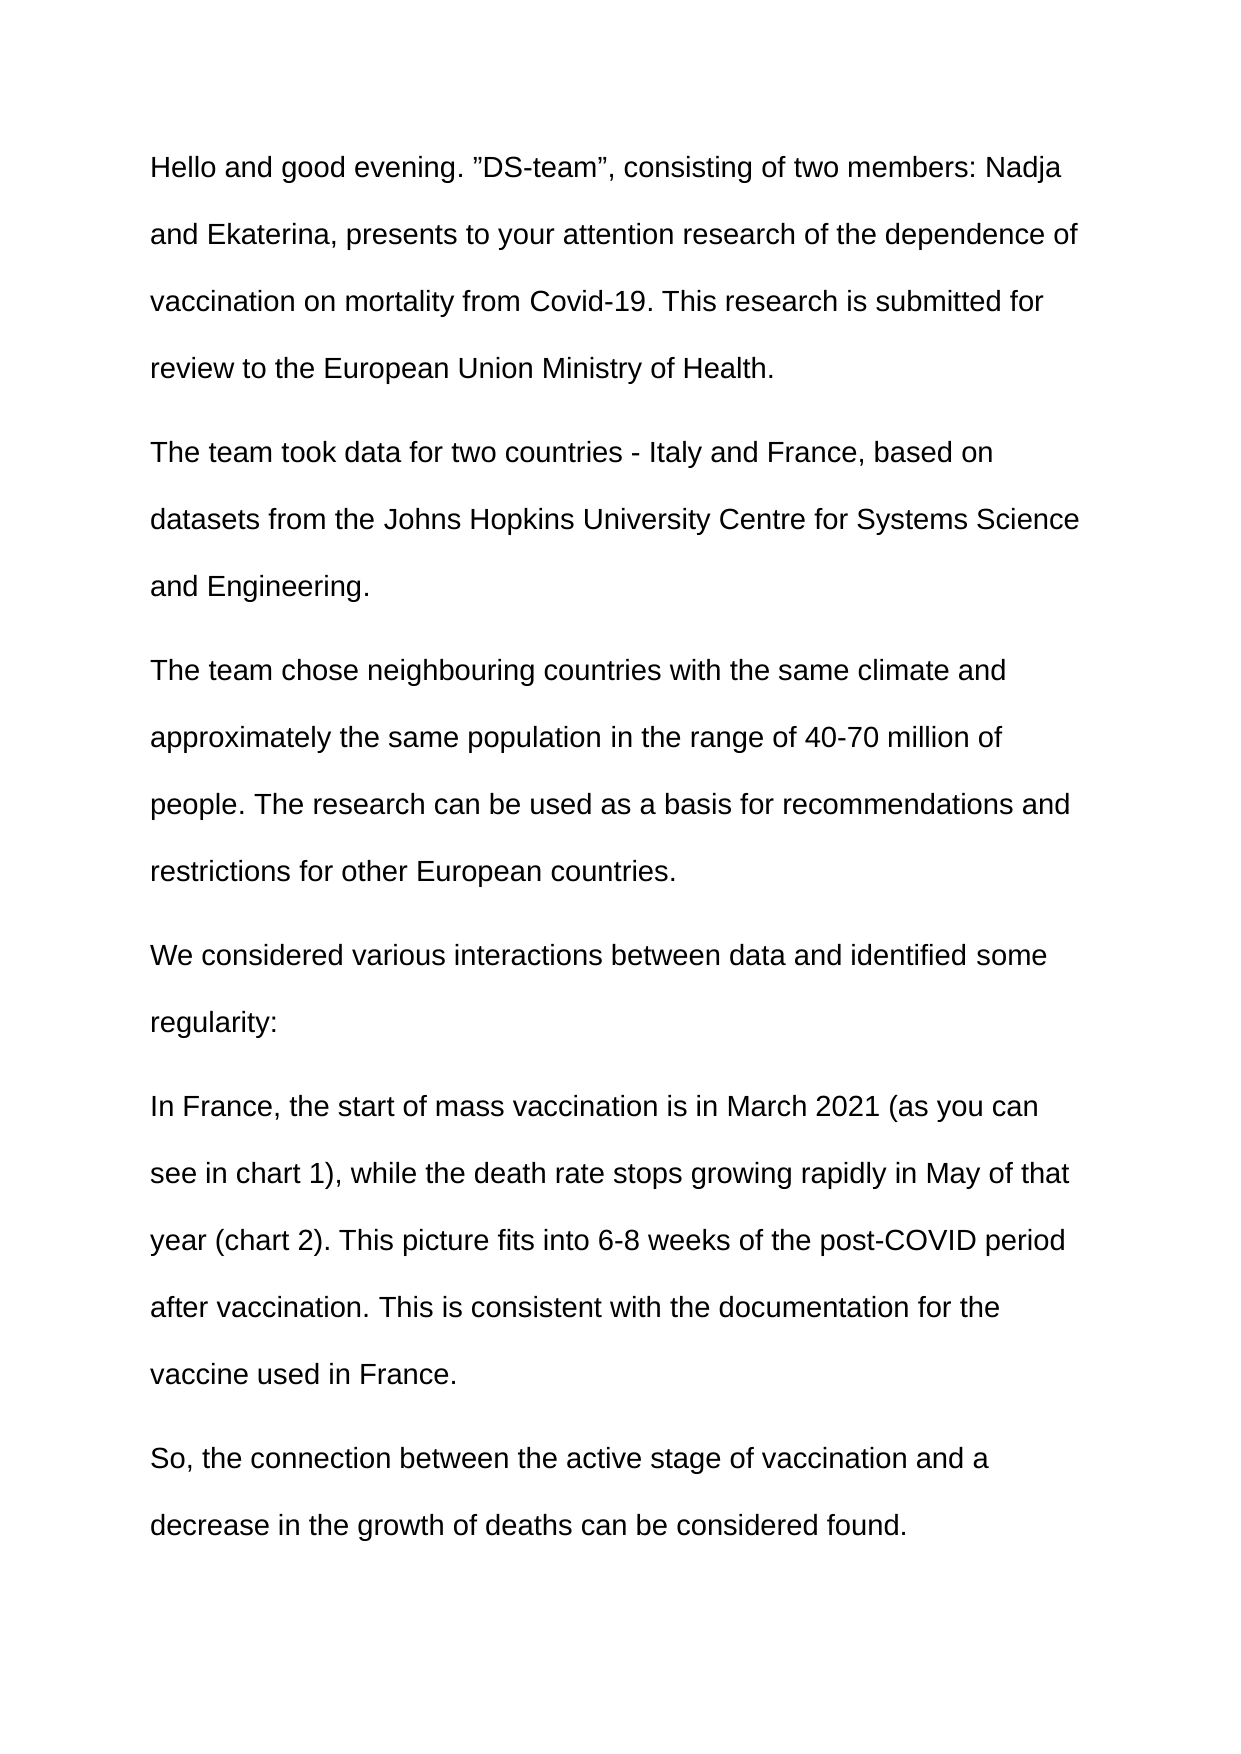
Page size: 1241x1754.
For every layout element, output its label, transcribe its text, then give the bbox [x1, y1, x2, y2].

text In France, the start of mass vaccination is in March 2021 (as you can see in chart 1), while the death rate stops growing rapidly in May of that year (chart 2). This picture fits into 6-8 weeks of the post-COVID period after vaccination. This is consistent with the documentation for the vaccine used in France. [150, 1089, 1090, 1391]
text So, the connection between the active stage of vaccination and a decrease in the growth of deaths can be considered found. [150, 1441, 1090, 1541]
text The team chose neighbouring countries with the same climate and approximately the same population in the range of 40-70 million of people. The research can be used as a basis for recommendations and restrictions for other European countries. [150, 653, 1090, 888]
text Hello and good evening. ”DS-team”, consisting of two members: Nadja and Ekaterina, presents to your attention research of the dependence of vaccination on mortality from Covid-19. This research is submitted for review to the European Union Ministry of Health. [150, 150, 1090, 385]
text The team took data for two countries - Italy and France, based on datasets from the Johns Hopkins University Centre for Systems Science and Engineering. [150, 435, 1090, 603]
text We considered various interactions between data and identified some regularity: [150, 938, 1090, 1038]
